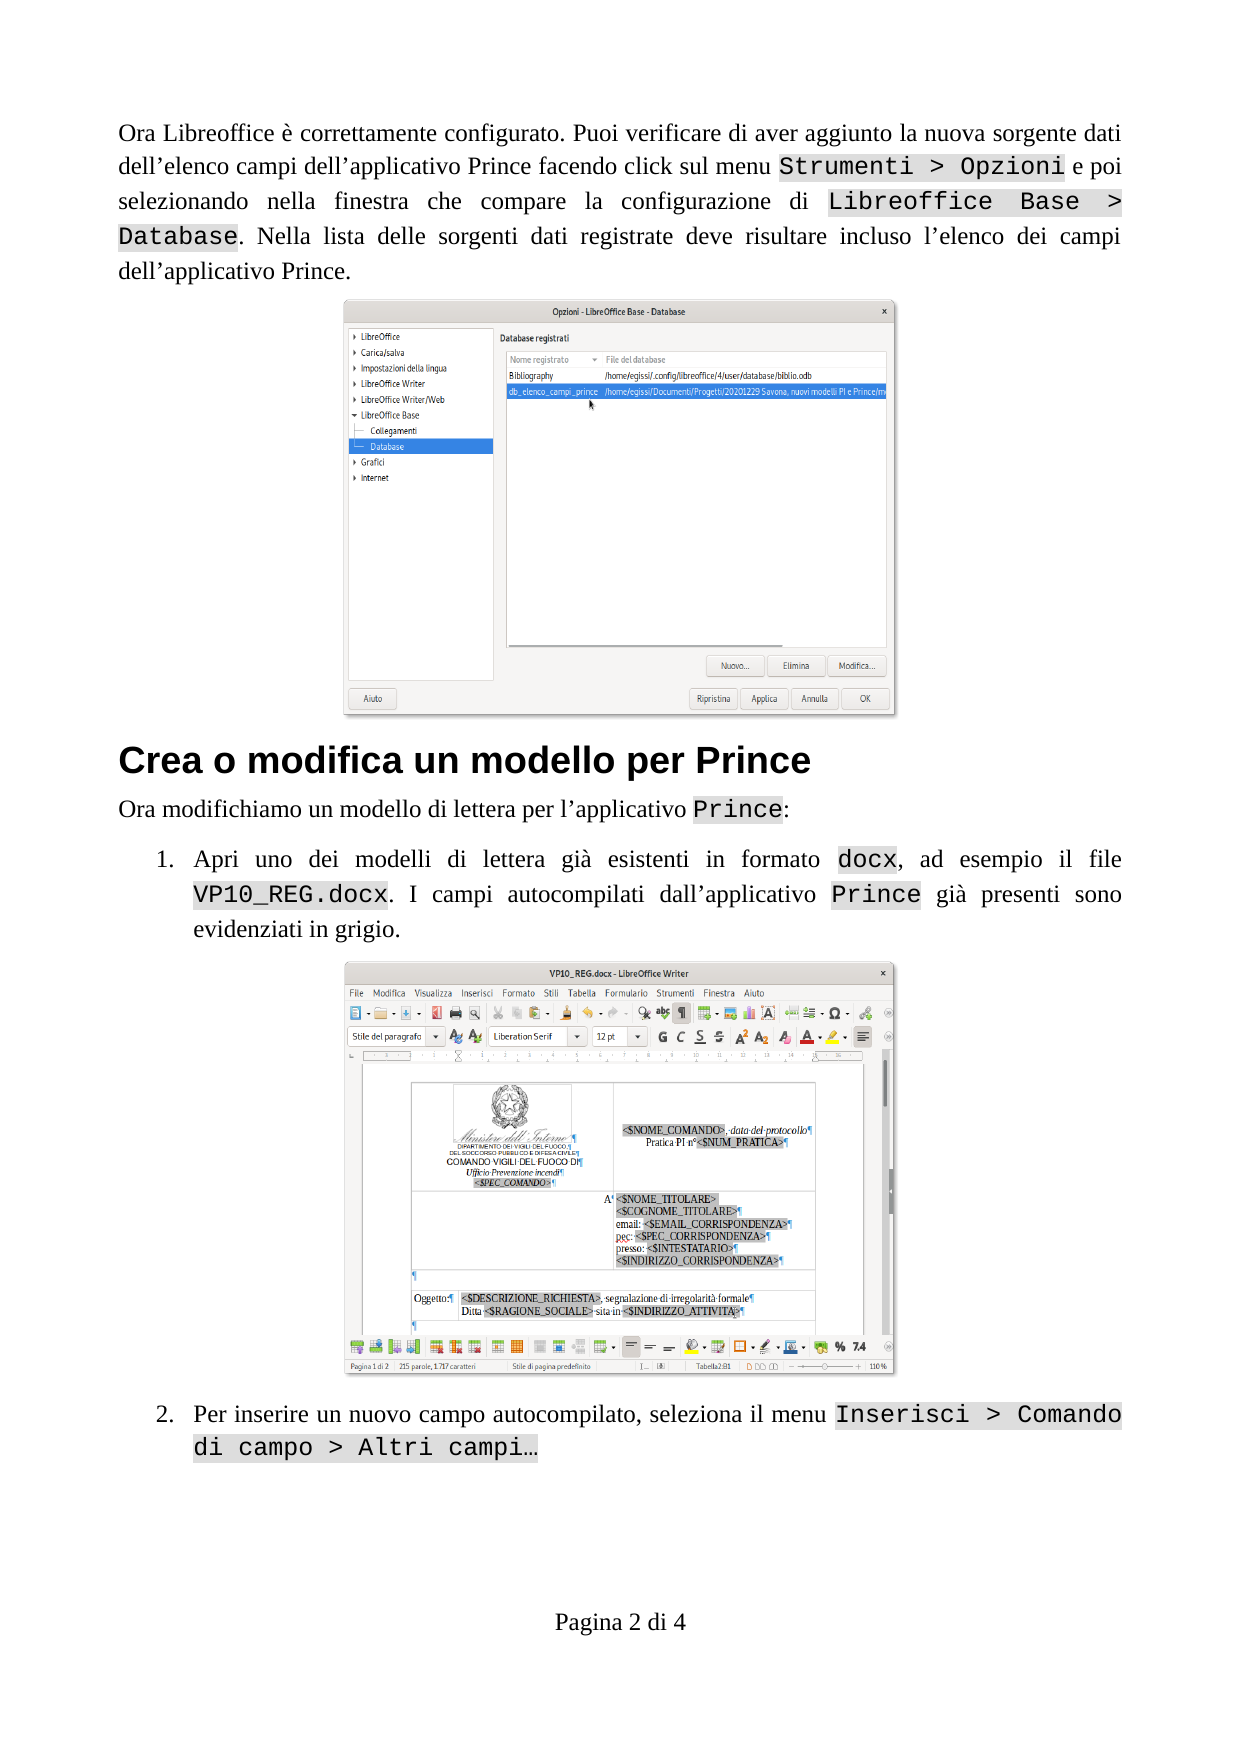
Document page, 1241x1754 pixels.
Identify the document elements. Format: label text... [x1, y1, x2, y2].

picture [336, 954, 904, 1384]
text Ora Libreoffice è correttamente configurato. Puoi verificare di aver aggiunto la nuova sorgente dati dell’elenco campi dell’applicativo Prince facendo click sul menu Strumenti > Opzioni e poi selezionando nella finestra che compare la configurazione di Libreoffice Base > Database. Nella lista delle sorgenti dati registrate deve risultare incluso l’elenco dei campi dell’applicativo Prince. [118, 118, 1122, 738]
picture [336, 297, 904, 726]
text Ora modifichiamo un modello di lettera per l’applicativo Prince: [118, 794, 1122, 824]
list Per inserire un nuovo campo autocompilato, seleziona il menu Inserisci > Comando di campo > Altri campi… [156, 962, 1122, 1463]
list Apri uno dei modelli di lettera già esistenti in formato docx, ad esempio il file VP10_REG.docx. I campi autocompilati dall’applicativo Prince già presenti sono evidenziati in grigio. [156, 844, 1122, 1395]
subtitle Crea o modifica un modello per Prince [118, 329, 1122, 781]
